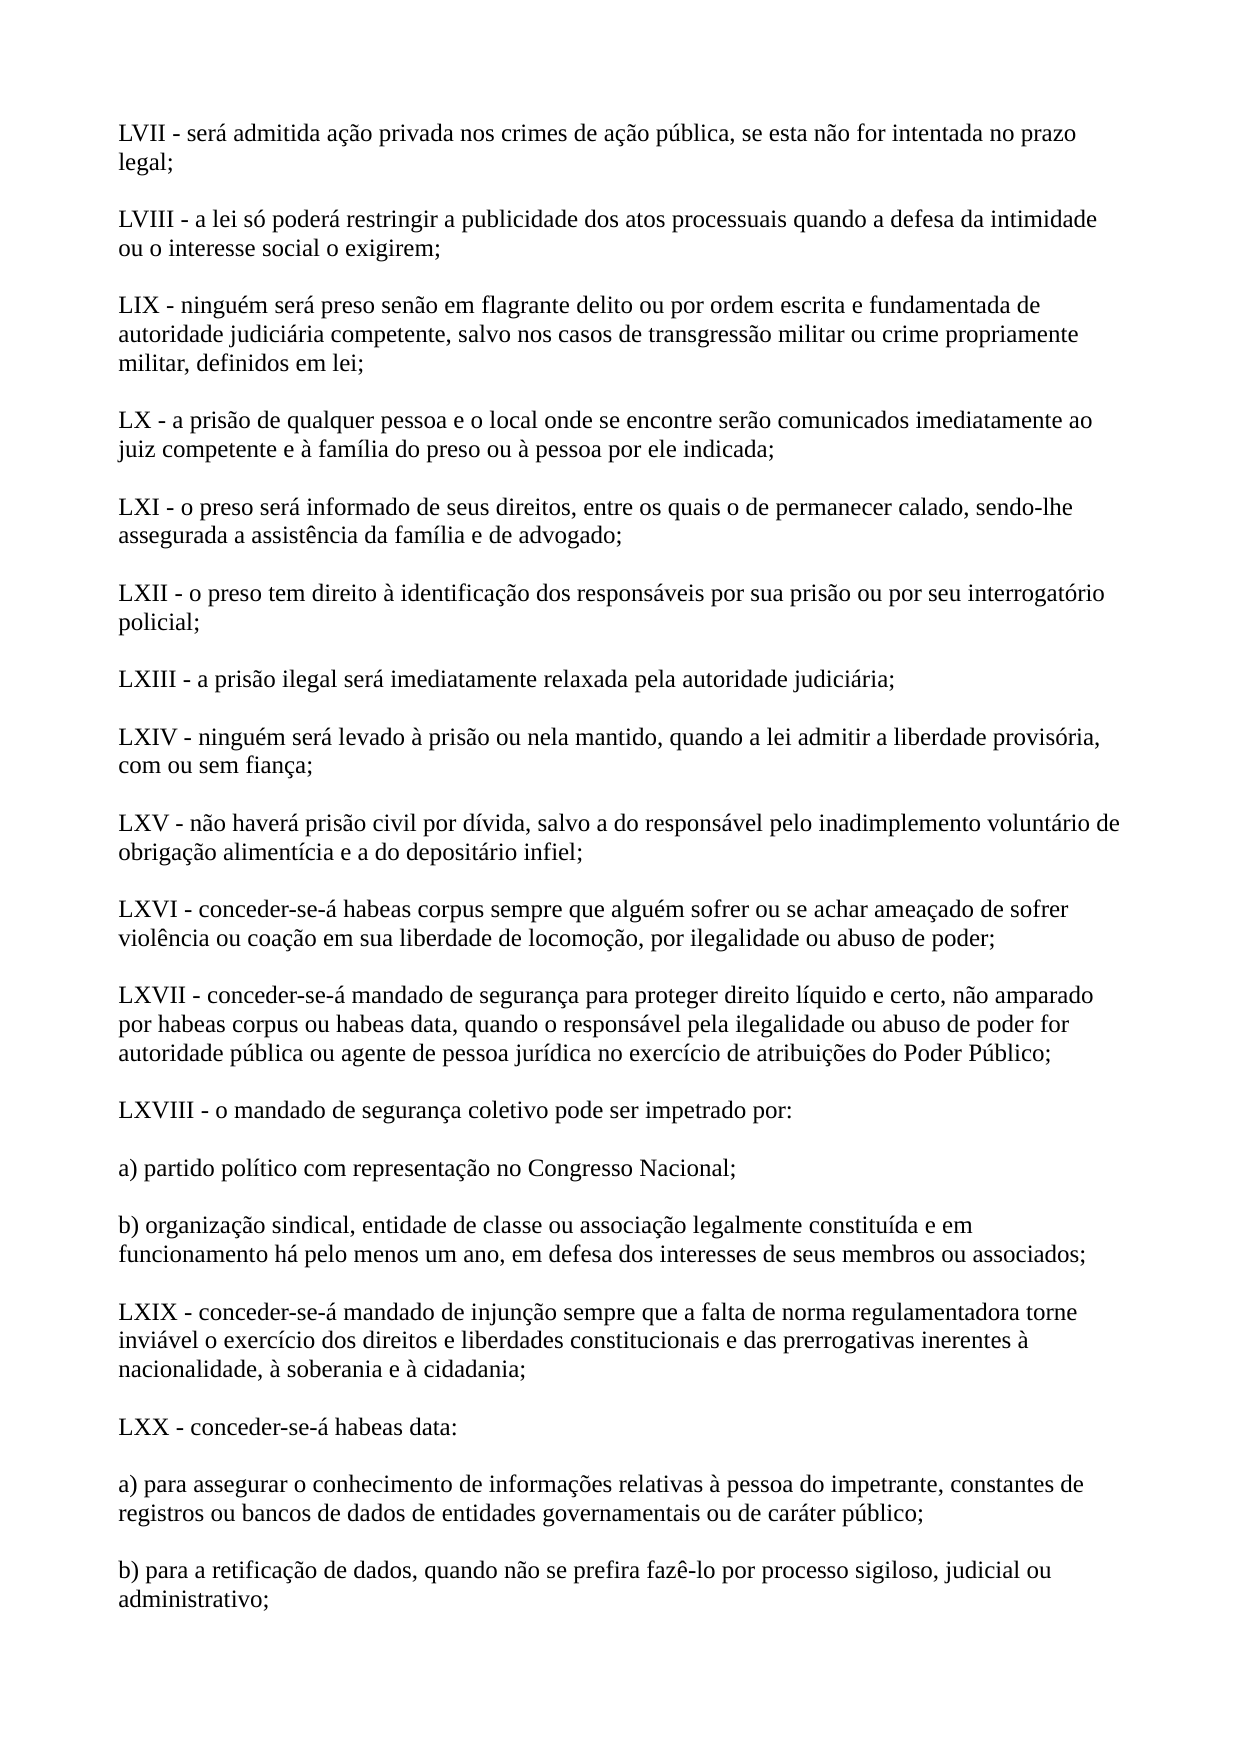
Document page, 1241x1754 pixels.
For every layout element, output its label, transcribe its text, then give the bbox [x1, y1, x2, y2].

text b) para a retificação de dados, quando não se prefira fazê-lo por processo sigiloso, judicial ou administrativo; [118, 1556, 1122, 1613]
text LXVI - conceder-se-á habeas corpus sempre que alguém sofrer ou se achar ameaçado de sofrer violência ou coação em sua liberdade de locomoção, por ilegalidade ou abuso de poder; [118, 894, 1122, 952]
text LVII - será admitida ação privada nos crimes de ação pública, se esta não for intentada no prazo legal; [118, 118, 1122, 176]
text LXIX - conceder-se-á mandado de injunção sempre que a falta de norma regulamentadora torne inviável o exercício dos direitos e liberdades constitucionais e das prerrogativas inerentes à nacionalidade, à soberania e à cidadania; [118, 1297, 1122, 1383]
text LX - a prisão de qualquer pessoa e o local onde se encontre serão comunicados imediatamente ao juiz competente e à família do preso ou à pessoa por ele indicada; [118, 406, 1122, 463]
text LXIII - a prisão ilegal será imediatamente relaxada pela autoridade judiciária; [118, 664, 1122, 693]
text LXVII - conceder-se-á mandado de segurança para proteger direito líquido e certo, não amparado por habeas corpus ou habeas data, quando o responsável pela ilegalidade ou abuso de poder for autoridade pública ou agente de pessoa jurídica no exercício de atribuições do Poder Público; [118, 981, 1122, 1067]
text LXV - não haverá prisão civil por dívida, salvo a do responsável pelo inadimplemento voluntário de obrigação alimentícia e a do depositário infiel; [118, 808, 1122, 866]
text LVIII - a lei só poderá restringir a publicidade dos atos processuais quando a defesa da intimidade ou o interesse social o exigirem; [118, 204, 1122, 262]
text LIX - ninguém será preso senão em flagrante delito ou por ordem escrita e fundamentada de autoridade judiciária competente, salvo nos casos de transgressão militar ou crime propriamente militar, definidos em lei; [118, 291, 1122, 377]
text LXI - o preso será informado de seus direitos, entre os quais o de permanecer calado, sendo-lhe assegurada a assistência da família e de advogado; [118, 492, 1122, 549]
text LXVIII - o mandado de segurança coletivo pode ser impetrado por: [118, 1096, 1122, 1124]
text a) partido político com representação no Congresso Nacional; [118, 1153, 1122, 1182]
text LXII - o preso tem direito à identificação dos responsáveis por sua prisão ou por seu interrogatório policial; [118, 578, 1122, 636]
text a) para assegurar o conhecimento de informações relativas à pessoa do impetrante, constantes de registros ou bancos de dados de entidades governamentais ou de caráter público; [118, 1469, 1122, 1527]
text LXIV - ninguém será levado à prisão ou nela mantido, quando a lei admitir a liberdade provisória, com ou sem fiança; [118, 722, 1122, 779]
text LXX - conceder-se-á habeas data: [118, 1412, 1122, 1441]
text b) organização sindical, entidade de classe ou associação legalmente constituída e em funcionamento há pelo menos um ano, em defesa dos interesses de seus membros ou associados; [118, 1211, 1122, 1268]
